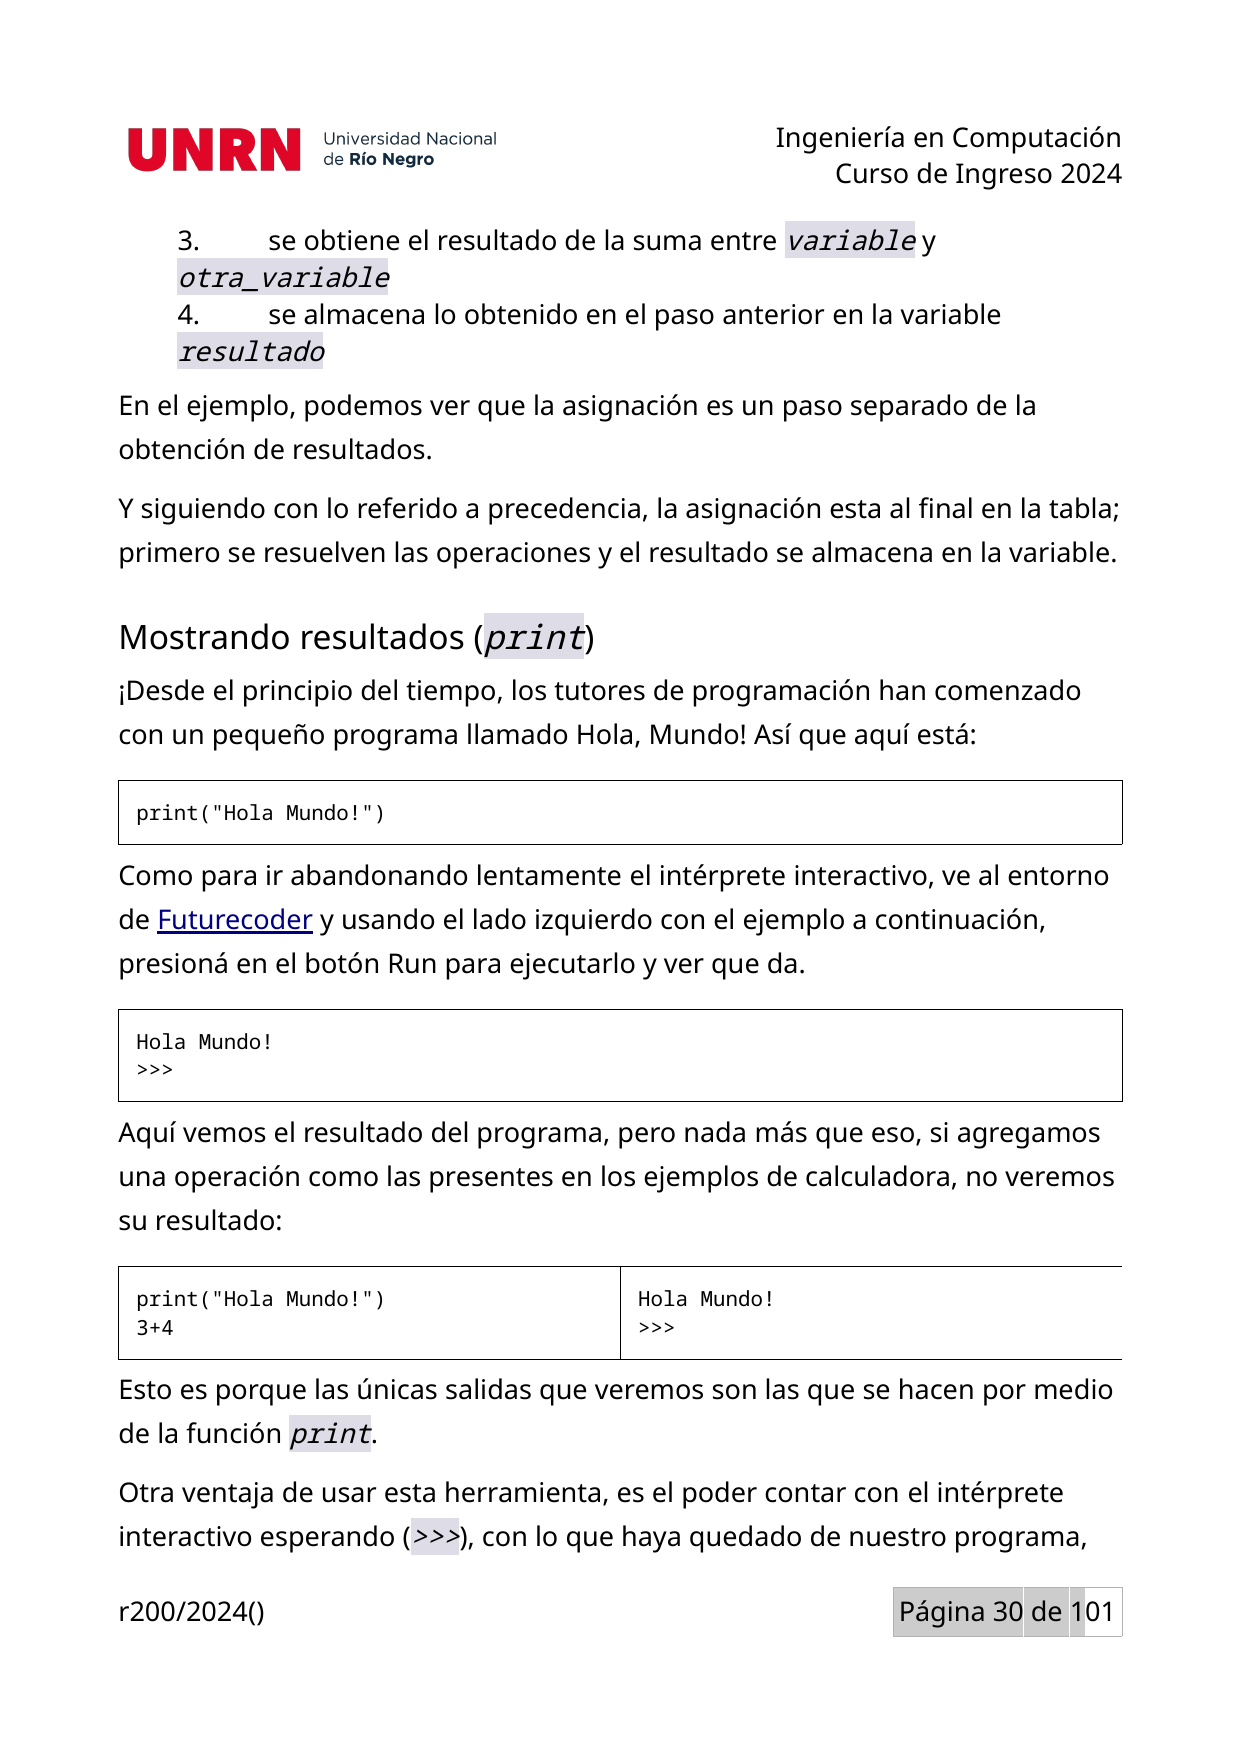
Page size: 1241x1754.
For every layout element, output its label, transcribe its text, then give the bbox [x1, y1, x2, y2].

list se almacena lo obtenido en el paso anterior en la variable resultado [177, 295, 1122, 369]
picture [118, 118, 505, 180]
subtitle Mostrando resultados (print) [118, 613, 484, 659]
text Hola Mundo! [119, 1010, 1122, 1038]
text Y siguiendo con lo referido a precedencia, la asignación esta al final en la tabla; primero se resuelven las operaciones y el resultado se almacena en la variable. [118, 489, 1122, 571]
text Esto es porque las únicas salidas que veremos son las que se hacen por medio de la función print. [118, 1371, 1122, 1452]
text print("Hola Mundo!") [119, 781, 1122, 844]
table_header [118, 1261, 620, 1266]
text En el ejemplo, podemos ver que la asignación es un paso separado de la obtención de resultados. [118, 387, 1122, 468]
text Como para ir abandonando lentamente el intérprete interactivo, ve al entorno de Futurecoder y usando el lado izquierdo con el ejemplo a continuación, presioná en el botón Run para ejecutarlo y ver que da. [118, 856, 1122, 981]
text Aquí vemos el resultado del programa, pero nada más que eso, si agregamos una operación como las presentes en los ejemplos de calculadora, no veremos su resultado: [118, 1113, 1122, 1239]
list se obtiene el resultado de la suma entre variable y otra_variable [177, 221, 1122, 295]
subtitle Mostrando resultados (print) [584, 613, 1122, 659]
table_header print("Hola Mundo!") 3+4 [119, 1267, 620, 1359]
table_header [620, 1261, 1122, 1266]
text ¡Desde el principio del tiempo, los tutores de programación han comenzado con un pequeño programa llamado Hola, Mundo! Así que aquí está: [118, 671, 1122, 752]
table_header Hola Mundo! >>> [621, 1267, 1122, 1359]
text Otra ventaja de usar esta herramienta, es el poder contar con el intérprete interactivo esperando (>>>), con lo que haya quedado de nuestro programa, [118, 1474, 1122, 1555]
table_header [118, 1360, 620, 1371]
table_header [620, 1360, 1122, 1371]
text >>> [119, 1038, 1122, 1101]
